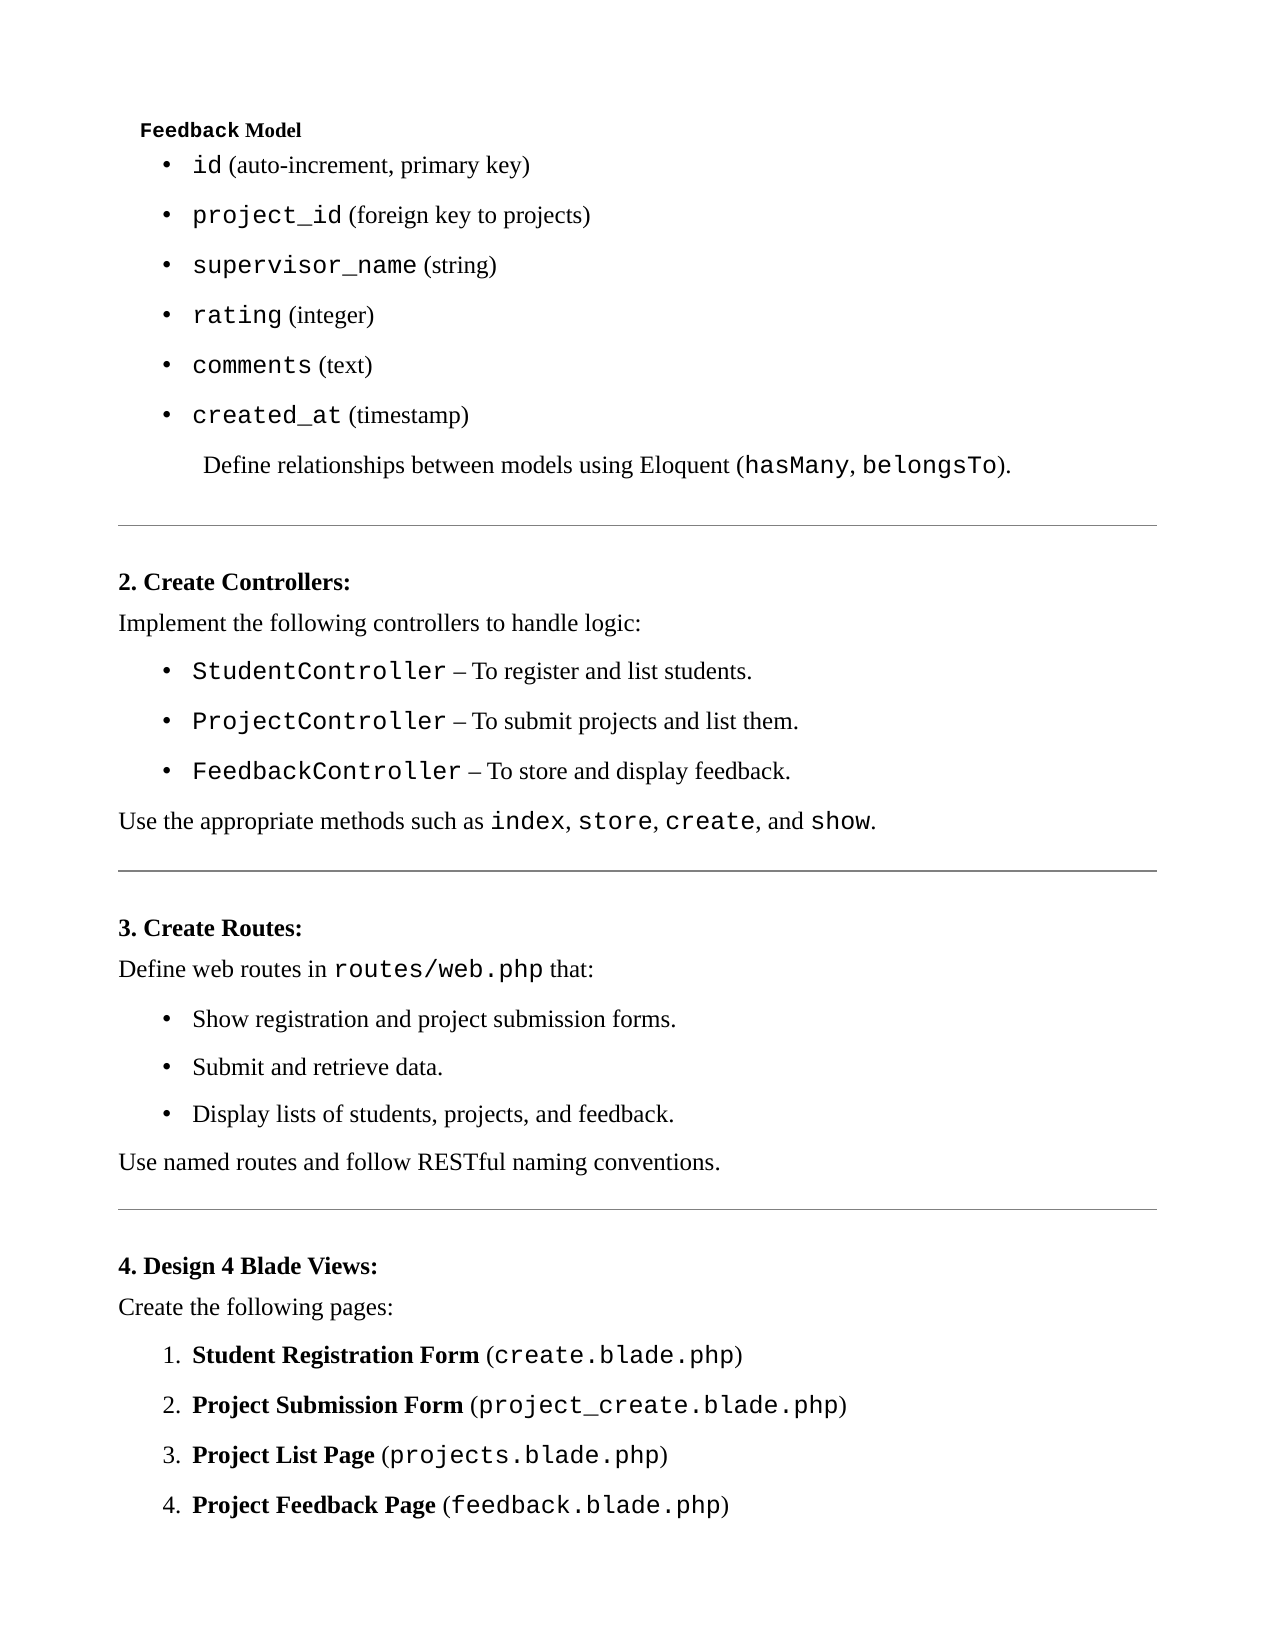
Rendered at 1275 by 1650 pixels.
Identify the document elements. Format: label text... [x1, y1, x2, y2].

list comments (text) [162, 350, 1157, 381]
list Display lists of students, projects, and feedback. [162, 1099, 1157, 1128]
list supervisor_name (string) [162, 250, 1157, 281]
list Submit and retrieve data. [162, 1052, 1157, 1080]
subtitle 3. Create Routes: [118, 913, 1157, 942]
text Use the appropriate methods such as index, store, create, and show. [118, 806, 1157, 837]
list StudentController – To register and list students. [162, 656, 1157, 687]
list project_id (foreign key to projects) [162, 200, 1157, 231]
subtitle 2. Create Controllers: [118, 567, 1157, 596]
list Project List Page (projects.blade.php) [162, 1440, 1157, 1471]
list Student Registration Form (create.blade.php) [162, 1340, 1157, 1371]
list Project Feedback Page (feedback.blade.php) [162, 1490, 1157, 1521]
subtitle 📝 Feedback Model [118, 118, 1157, 144]
text Implement the following controllers to handle logic: [118, 608, 1157, 637]
text 💡 Define relationships between models using Eloquent (hasMany, belongsTo). [177, 450, 1098, 481]
list id (auto-increment, primary key) [162, 150, 1157, 181]
list ProjectController – To submit projects and list them. [162, 706, 1157, 737]
list Project Submission Form (project_create.blade.php) [162, 1390, 1157, 1421]
text Define web routes in routes/web.php that: [118, 954, 1157, 985]
list FeedbackController – To store and display feedback. [162, 756, 1157, 787]
text Create the following pages: [118, 1292, 1157, 1321]
text Use named routes and follow RESTful naming conventions. [118, 1147, 1157, 1176]
list created_at (timestamp) [162, 400, 1157, 431]
subtitle 4. Design 4 Blade Views: [118, 1251, 1157, 1280]
list rating (integer) [162, 300, 1157, 331]
list Show registration and project submission forms. [162, 1004, 1157, 1033]
